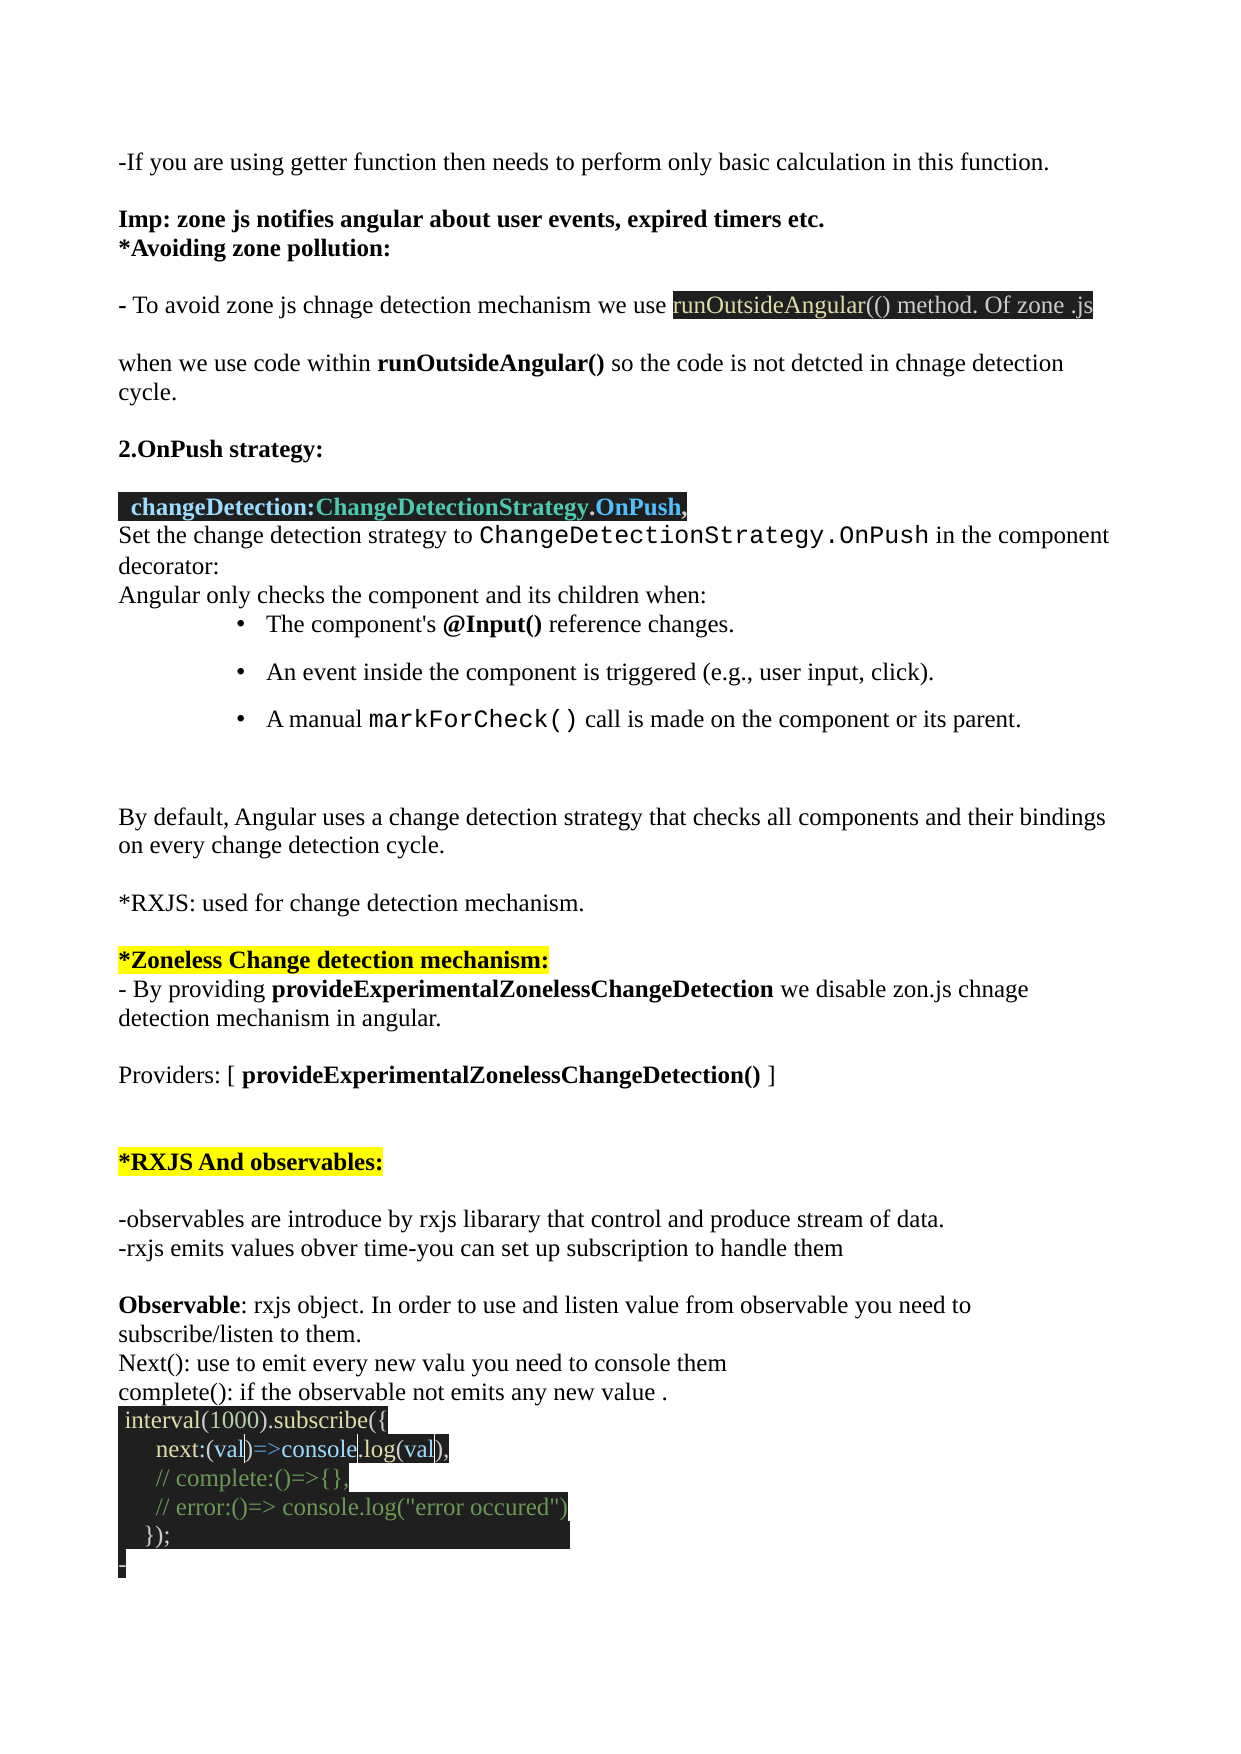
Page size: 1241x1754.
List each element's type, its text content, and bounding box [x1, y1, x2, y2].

text *Avoiding zone pollution: [118, 233, 1122, 262]
text - To avoid zone js chnage detection mechanism we use runOutsideAngular(() method. Of zone .js [118, 291, 1122, 319]
text changeDetection:ChangeDetectionStrategy.OnPush, [118, 492, 1122, 521]
text complete(): if the observable not emits any new value . [118, 1377, 1122, 1406]
text - [118, 1549, 1122, 1578]
text - By providing provideExperimentalZonelessChangeDetection we disable zon.js chnage detection mechanism in angular. [118, 974, 1122, 1032]
text -observables are introduce by rxjs libarary that control and produce stream of data. [118, 1204, 1122, 1233]
text Imp: zone js notifies angular about user events, expired timers etc. [118, 204, 1122, 233]
text *Zoneless Change detection mechanism: [118, 946, 1122, 974]
list An event inside the component is triggered (e.g., user input, click). [236, 657, 1122, 685]
text 2.OnPush strategy: [118, 434, 1122, 463]
text // error:()=> console.log("error occured") [118, 1492, 1122, 1521]
text }); [118, 1521, 1122, 1549]
text *RXJS: used for change detection mechanism. [118, 888, 1122, 917]
text when we use code within runOutsideAngular() so the code is not detcted in chnage detection cycle. [118, 348, 1122, 406]
list The component's @Input() reference changes. [236, 609, 1122, 638]
text Set the change detection strategy to ChangeDetectionStrategy.OnPush in the component decorator: Angular only checks the component and its children when: [118, 521, 1122, 609]
text Next(): use to emit every new valu you need to console them [118, 1348, 1122, 1377]
text // complete:()=>{}, [118, 1463, 1122, 1492]
list A manual markForCheck() call is made on the component or its parent. [236, 704, 1122, 735]
text interval(1000).subscribe({ [118, 1406, 1122, 1434]
text By default, Angular uses a change detection strategy that checks all components and their bindings on every change detection cycle. [118, 802, 1122, 859]
text Observable: rxjs object. In order to use and listen value from observable you need to subscribe/listen to them. [118, 1291, 1122, 1348]
text *RXJS And observables: [118, 1147, 1122, 1176]
text -rxjs emits values obver time-you can set up subscription to handle them [118, 1233, 1122, 1262]
text Providers: [ provideExperimentalZonelessChangeDetection() ] [118, 1061, 1122, 1089]
text -If you are using getter function then needs to perform only basic calculation in this function. [118, 147, 1122, 176]
text next:(val)=>console.log(val), [118, 1434, 1122, 1463]
